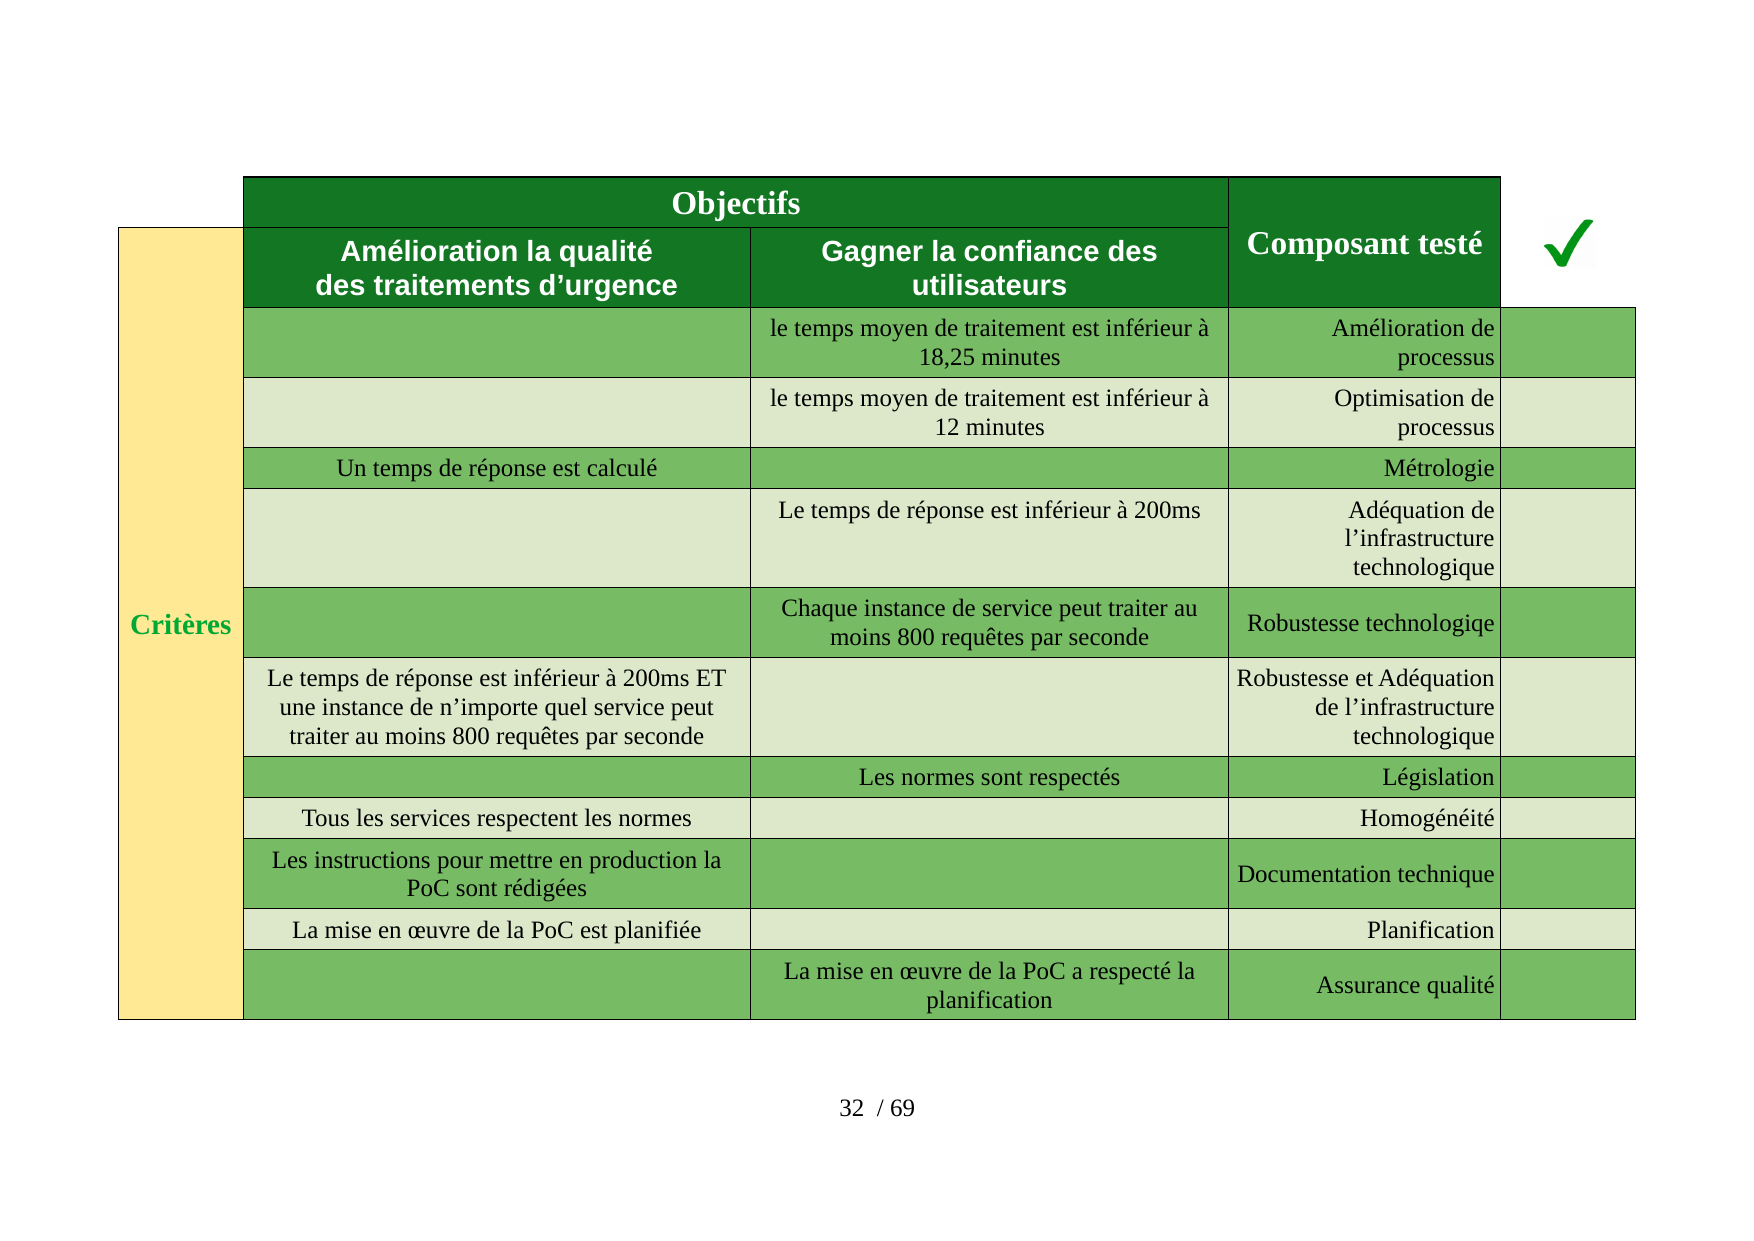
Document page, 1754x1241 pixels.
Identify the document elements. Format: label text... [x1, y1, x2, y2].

table_cell [1501, 588, 1635, 657]
table_cell [1501, 378, 1635, 447]
table_cell Planification [1229, 909, 1500, 949]
table_cell [244, 950, 750, 1019]
table_cell Le temps de réponse est inférieur à 200ms ET une instance de n’importe quel service peut traiter au moins 800 requêtes par seconde [244, 658, 750, 756]
table_cell Homogénéité [1229, 798, 1500, 838]
table_cell [1501, 798, 1635, 838]
table_cell [751, 798, 1228, 838]
table_cell le temps moyen de traitement est inférieur à 12 minutes [751, 378, 1228, 447]
table_cell Assurance qualité [1229, 950, 1500, 1019]
table_cell Un temps de réponse est calculé [244, 448, 750, 488]
table_cell Robustesse et Adéquation de l’infrastructure technologique [1229, 658, 1500, 756]
table_cell [751, 658, 1228, 756]
table_cell [751, 448, 1228, 488]
table_cell [244, 308, 750, 377]
table_cell [244, 378, 750, 447]
table_header Composant testé [1229, 178, 1500, 307]
table_header [118, 176, 243, 227]
table_cell Chaque instance de service peut traiter au moins 800 requêtes par seconde [751, 588, 1228, 657]
table_cell Amélioration la qualité des traitements d’urgence [244, 228, 750, 307]
table_cell [1501, 658, 1635, 756]
table_cell Optimisation de processus [1229, 378, 1500, 447]
table_cell Robustesse technologiqe [1229, 588, 1500, 657]
table_cell Législation [1229, 757, 1500, 797]
table_cell le temps moyen de traitement est inférieur à 18,25 minutes [751, 308, 1228, 377]
table_cell Tous les services respectent les normes [244, 798, 750, 838]
table_header [1501, 176, 1636, 307]
table_cell [1501, 489, 1635, 587]
table_cell Amélioration de processus [1229, 308, 1500, 377]
table_cell La mise en œuvre de la PoC a respecté la planification [751, 950, 1228, 1019]
table_cell [751, 839, 1228, 908]
table_cell [244, 489, 750, 587]
table_cell [1501, 950, 1635, 1019]
table_header Objectifs [244, 178, 1228, 227]
table_cell Le temps de réponse est inférieur à 200ms [751, 489, 1228, 587]
table_cell Les normes sont respectés [751, 757, 1228, 797]
table_cell Les instructions pour mettre en production la PoC sont rédigées [244, 839, 750, 908]
table_cell [1501, 308, 1635, 377]
table_cell Documentation technique [1229, 839, 1500, 908]
table_cell [1501, 757, 1635, 797]
table_cell [1501, 839, 1635, 908]
table_cell La mise en œuvre de la PoC est planifiée [244, 909, 750, 949]
table_cell Critères [119, 228, 243, 1019]
table_cell [1501, 909, 1635, 949]
table_cell Adéquation de l’infrastructure technologique [1229, 489, 1500, 587]
table_cell [244, 757, 750, 797]
table_cell [244, 588, 750, 657]
table_cell Métrologie [1229, 448, 1500, 488]
picture [1539, 215, 1597, 269]
table_cell [751, 909, 1228, 949]
table_cell Gagner la confiance des utilisateurs [751, 228, 1228, 307]
table_cell [1501, 448, 1635, 488]
